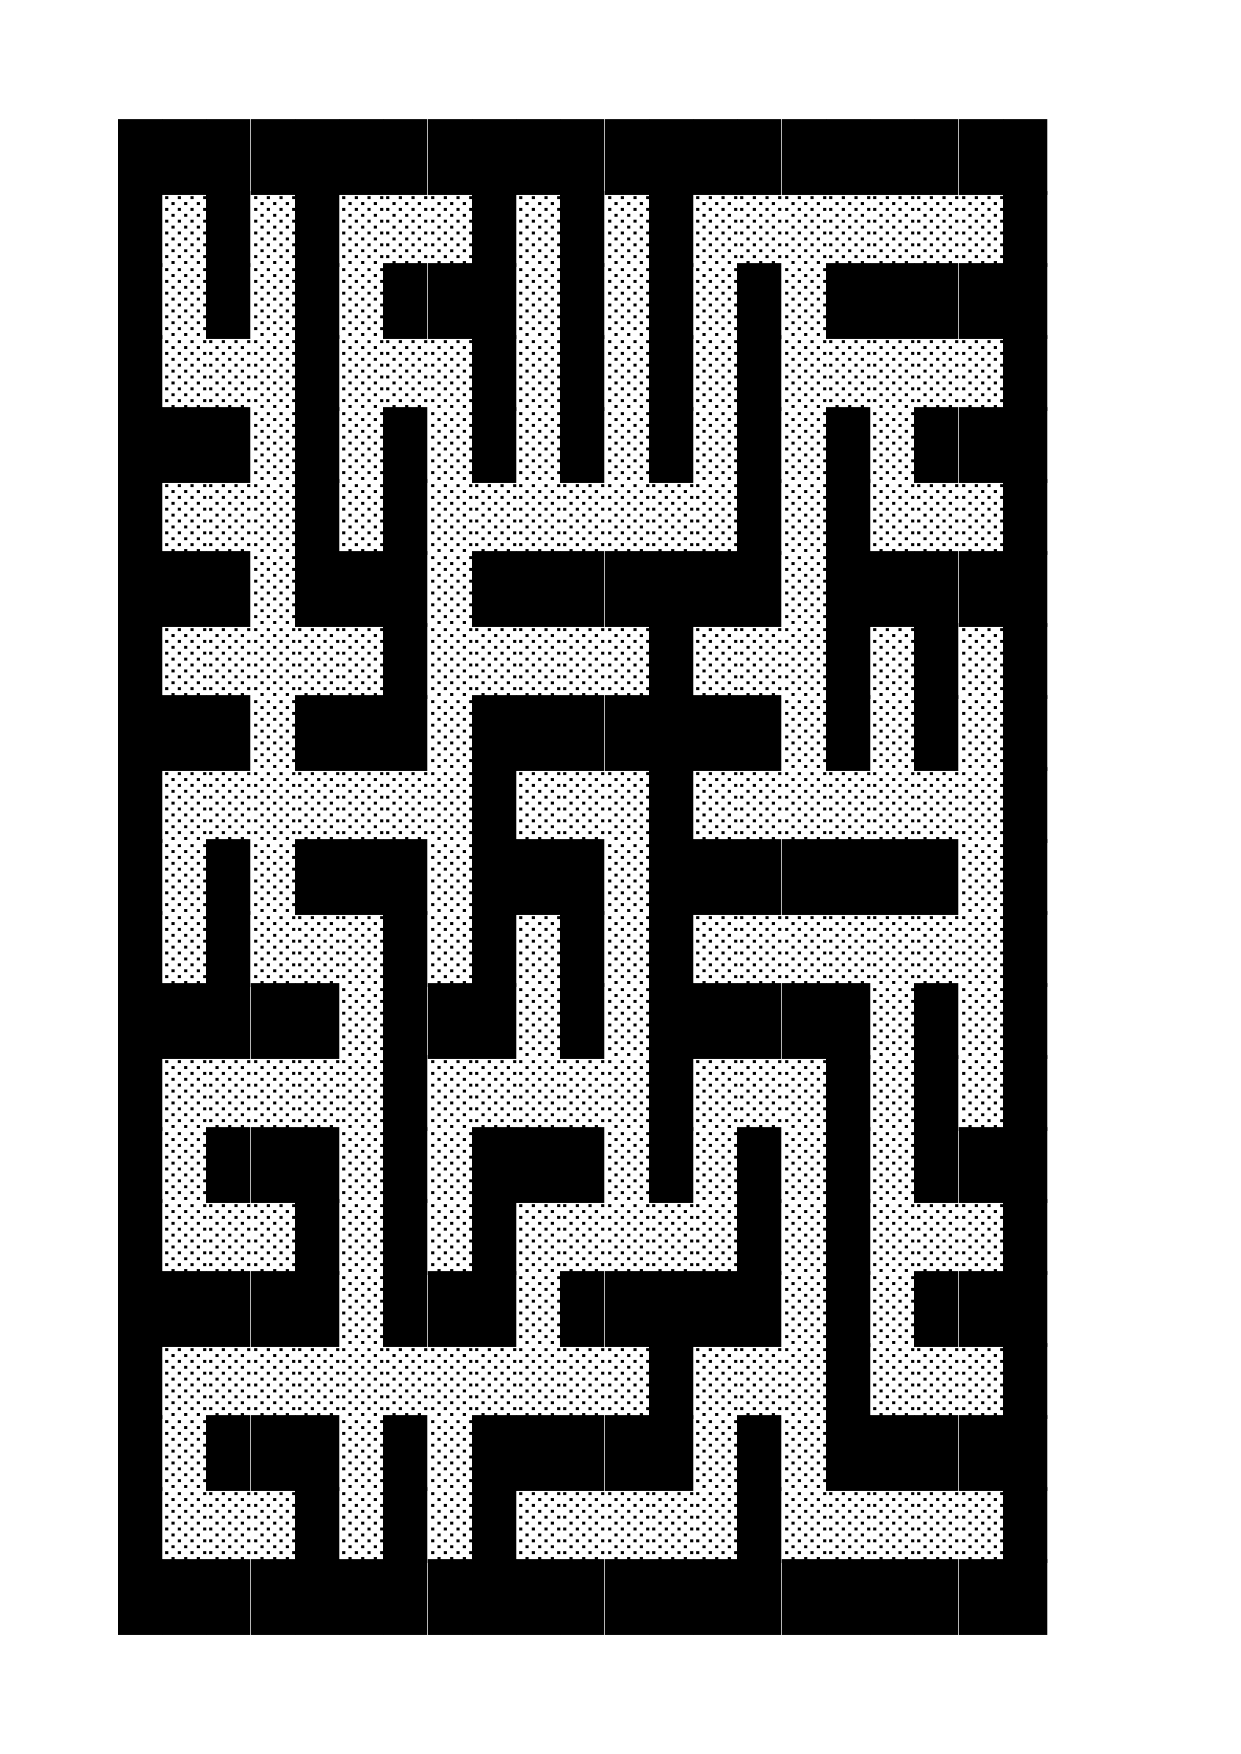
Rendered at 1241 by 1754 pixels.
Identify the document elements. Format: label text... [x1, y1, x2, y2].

text █░█░░░█░█░█░█░░░░░░░█ [427, 910, 472, 982]
text ███░█░█░█░█░█░█░█░███ [516, 406, 560, 478]
text █░░░█░█░█░░░░░█░█░░░█ [870, 1198, 1003, 1270]
text █░█░█░███░█░█░█░█████ [516, 262, 560, 334]
text █░█░█░░░█░█░█░░░░░░░█ [604, 190, 649, 262]
text █░███░█░███░█░█░█░███ [333, 1126, 383, 1198]
text █░███░█░███░█░█░█░███ [1047, 1126, 1122, 1198]
text █░░░░░░░░░░░█░░░█░░░█ [162, 1342, 649, 1414]
text █░█░░░█░█░█░█░░░░░░░█ [1047, 910, 1122, 982]
text █░█░█░░░█░█░█░░░░░░░█ [250, 190, 295, 262]
text █░░░█░█░█░░░░░█░█░░░█ [781, 1198, 826, 1270]
text █░███░█░███░█░█░█░███ [427, 1126, 481, 1198]
text █░░░░░█░░░░░█░░░█░█░█ [162, 1054, 383, 1126]
text █░░░░░░░░░░░█░░░█░░░█ [693, 1342, 826, 1414]
text ███░█░█░█░█░█░█░█░███ [864, 406, 923, 478]
text █░░░█░░░█░█░█░█░░░░░█ [604, 334, 649, 406]
text ███░█░█░█░█░█░█░█░███ [244, 406, 295, 478]
text █░█░░░█░█░█░█░░░░░░░█ [604, 910, 649, 982]
text ███░███░███████░█░█░█ [244, 694, 304, 766]
text █░░░░░░░█░░░█░░░░░░░█ [516, 766, 649, 838]
text █████████████████████ [1047, 1558, 1122, 1630]
text █░███░█░███░█░█░█░███ [598, 1126, 649, 1198]
text ███░█░█░█░█░█░█░█░███ [781, 406, 835, 478]
text █████░███░█░█████░█░█ [1047, 982, 1122, 1054]
text █████░███░█░█████░█░█ [604, 982, 649, 1054]
text ███░█░█░█░█░█░█░█░███ [339, 406, 392, 478]
text █░███░█░███░█░█░█░███ [162, 1126, 215, 1198]
text █░███░█░█████░█░█████ [421, 1414, 481, 1486]
text █░███░█░███░█░█░█░███ [775, 1126, 826, 1198]
text █░█░░░█░█░█░█░░░░░░░█ [250, 910, 383, 982]
text █░█░███░███░███████░█ [244, 838, 304, 910]
text ███░███░███████░█░█░█ [958, 694, 1003, 766]
text █████░███░█████░█░███ [1047, 1270, 1122, 1342]
text █░█░░░█░█░█░█░░░░░░░█ [693, 910, 1003, 982]
text █░░░░░░░░░░░█░░░█░░░█ [1047, 1342, 1122, 1414]
text █░░░░░█░░░░░█░░░█░█░█ [693, 622, 826, 694]
text █░░░█░█░█░░░░░█░░░░░█ [162, 1486, 295, 1558]
text █████░███░█░█████░█░█ [516, 982, 560, 1054]
text ███░█░█░█░█░█░█░█░███ [604, 406, 649, 478]
text █░░░█░░░█░█░█░█░░░░░█ [781, 334, 1003, 406]
text █░░░█░█░█░░░░░█░█░░░█ [1047, 1198, 1122, 1270]
text ███░███░███████░█░█░█ [775, 694, 826, 766]
text █░█░█░░░█░█░█░░░░░░░█ [693, 190, 1003, 262]
text █░░░█░█░█░░░░░█░█░░░█ [162, 1198, 295, 1270]
text █░███░█░█████░█░█████ [775, 1414, 826, 1486]
text ███░█░█░█░█░█░█░█░███ [693, 406, 737, 478]
text █░░░█░█░█░░░░░█░░░░░█ [781, 1486, 1003, 1558]
text █░█░█░███░█░█░█░█████ [775, 262, 835, 334]
text █░█░█░███░█░█░█░█████ [250, 262, 295, 334]
text █░█░█░░░█░█░█░░░░░░░█ [1047, 190, 1122, 262]
text █░░░█░█░█░░░░░█░░░░░█ [339, 1486, 383, 1558]
text █░░░█░█░░░░░░░█░█░░░█ [870, 478, 1003, 550]
text █████░███░█░█████░█░█ [864, 982, 923, 1054]
text █████░███░█████░█░███ [870, 1270, 923, 1342]
text █░█░█░░░█░█░█░░░░░░░█ [516, 195, 560, 262]
text █░░░█░░░█░█░█░█░░░░░█ [516, 334, 560, 406]
text █████░███░█████░█░███ [781, 1270, 826, 1342]
text █████░███░█░█████░█░█ [333, 982, 383, 1054]
text █░█░███░███░███████░█ [598, 838, 649, 910]
text █░█░███░███░███████░█ [1047, 838, 1122, 910]
text █░█░█░███░█░█░█░█████ [693, 262, 746, 334]
text █░█░█░░░█░█░█░░░░░░░█ [339, 190, 472, 262]
text ███░███░███████░█████ [427, 550, 481, 622]
text █░█░███░███░███████░█ [162, 838, 215, 910]
text █░░░█░█░█░░░░░█░░░░░█ [427, 1486, 472, 1558]
text █░░░░░░░█░░░█░░░░░░░█ [693, 766, 1003, 838]
text ███░███░███████░█░█░█ [427, 694, 481, 766]
text ███░█░█░█░█░█░█░█░███ [421, 406, 472, 478]
text █░░░█░█░█░░░░░█░░░░░█ [516, 1486, 737, 1558]
text █░█░█░███░█░█░█░█████ [1047, 262, 1122, 334]
text █░░░░░█░░░░░█░░░█░█░█ [427, 1054, 649, 1126]
text █░░░█░█░░░░░░░█░█░░░█ [1047, 478, 1122, 550]
text █░░░█░░░█░█░█░█░░░░░█ [339, 334, 472, 406]
text █████░███░█░█████░█░█ [952, 982, 1003, 1054]
text █░░░█░█░█░░░░░█░█░░░█ [339, 1198, 383, 1270]
text █░░░█░█░░░░░░░█░█░░░█ [781, 478, 826, 550]
text █░░░░░█░░░░░█░░░█░█░█ [1047, 622, 1122, 694]
text █░░░░░░░░░░░█░░░█░░░█ [870, 1342, 1003, 1414]
text █████░███░█████░█░███ [339, 1270, 383, 1342]
text ███░███░███████░█░█░█ [1047, 694, 1122, 766]
text █░███░█░███░█░█░█░███ [693, 1126, 746, 1198]
text █░░░░░█░░░░░█░░░█░█░█ [958, 1054, 1003, 1126]
text █░█░███░███░███████░█ [952, 838, 1003, 910]
text █░░░░░░░█░░░█░░░░░░░█ [1047, 766, 1122, 838]
text ███░█░█░█░█░█░█░█░███ [1047, 406, 1122, 478]
text █░█░█░███░█░█░█░█████ [162, 262, 206, 334]
text █░░░░░█░░░░░█░░░█░█░█ [427, 622, 649, 694]
text █░█░███░███░███████░█ [421, 838, 472, 910]
text █░█░░░█░█░█░█░░░░░░░█ [162, 910, 206, 982]
text █████████████████████ [118, 118, 1122, 190]
text █░███░█░█████░█░█████ [333, 1414, 392, 1486]
text █████░███░█████░█░███ [516, 1270, 569, 1342]
text █░░░░░█░░░░░█░░░█░█░█ [693, 1054, 826, 1126]
text █░░░█░░░█░█░█░█░░░░░█ [693, 334, 737, 406]
text █░░░░░█░░░░░█░░░█░█░█ [1047, 1054, 1122, 1126]
text █░███░█░█████░█░█████ [162, 1414, 215, 1486]
text █░███░█░███░█░█░█░███ [870, 1126, 914, 1198]
text █░█░█░███░█░█░█░█████ [339, 262, 392, 334]
text █░░░█░█░█░░░░░█░█░░░█ [516, 1198, 737, 1270]
text █░░░█░░░█░█░█░█░░░░░█ [1047, 334, 1122, 406]
text █░█░░░█░█░█░█░░░░░░░█ [516, 915, 560, 982]
text █░░░░░█░░░░░█░░░█░█░█ [870, 1054, 914, 1126]
text █░░░█░█░░░░░░░█░█░░░█ [427, 478, 737, 550]
text █░█░█░░░█░█░█░░░░░░░█ [162, 195, 206, 262]
text ███░███░███████░█████ [781, 550, 826, 622]
text ███░███░███████░█░█░█ [870, 694, 914, 766]
text █░░░█░█░░░░░░░█░█░░░█ [162, 478, 295, 550]
text █░░░░░█░░░░░█░░░█░█░█ [162, 622, 383, 694]
text ███░███░███████░█████ [1047, 550, 1122, 622]
text █░█░█░███░█░█░█░█████ [604, 262, 649, 334]
text █░░░░░█░░░░░█░░░█░█░█ [870, 627, 914, 694]
text █░░░█░█░█░░░░░█░░░░░█ [1047, 1486, 1122, 1558]
text █░░░█░█░█░░░░░█░█░░░█ [427, 1198, 472, 1270]
text █░░░░░░░█░░░█░░░░░░░█ [162, 766, 472, 838]
text █░███░█░█████░█░█████ [1047, 1414, 1122, 1486]
text █░░░░░█░░░░░█░░░█░█░█ [958, 622, 1003, 694]
text █░███░█░█████░█░█████ [693, 1414, 746, 1486]
text █░░░█░░░█░█░█░█░░░░░█ [162, 334, 295, 406]
text █░░░█░█░░░░░░░█░█░░░█ [339, 478, 383, 550]
text ███░███░███████░█████ [244, 550, 295, 622]
